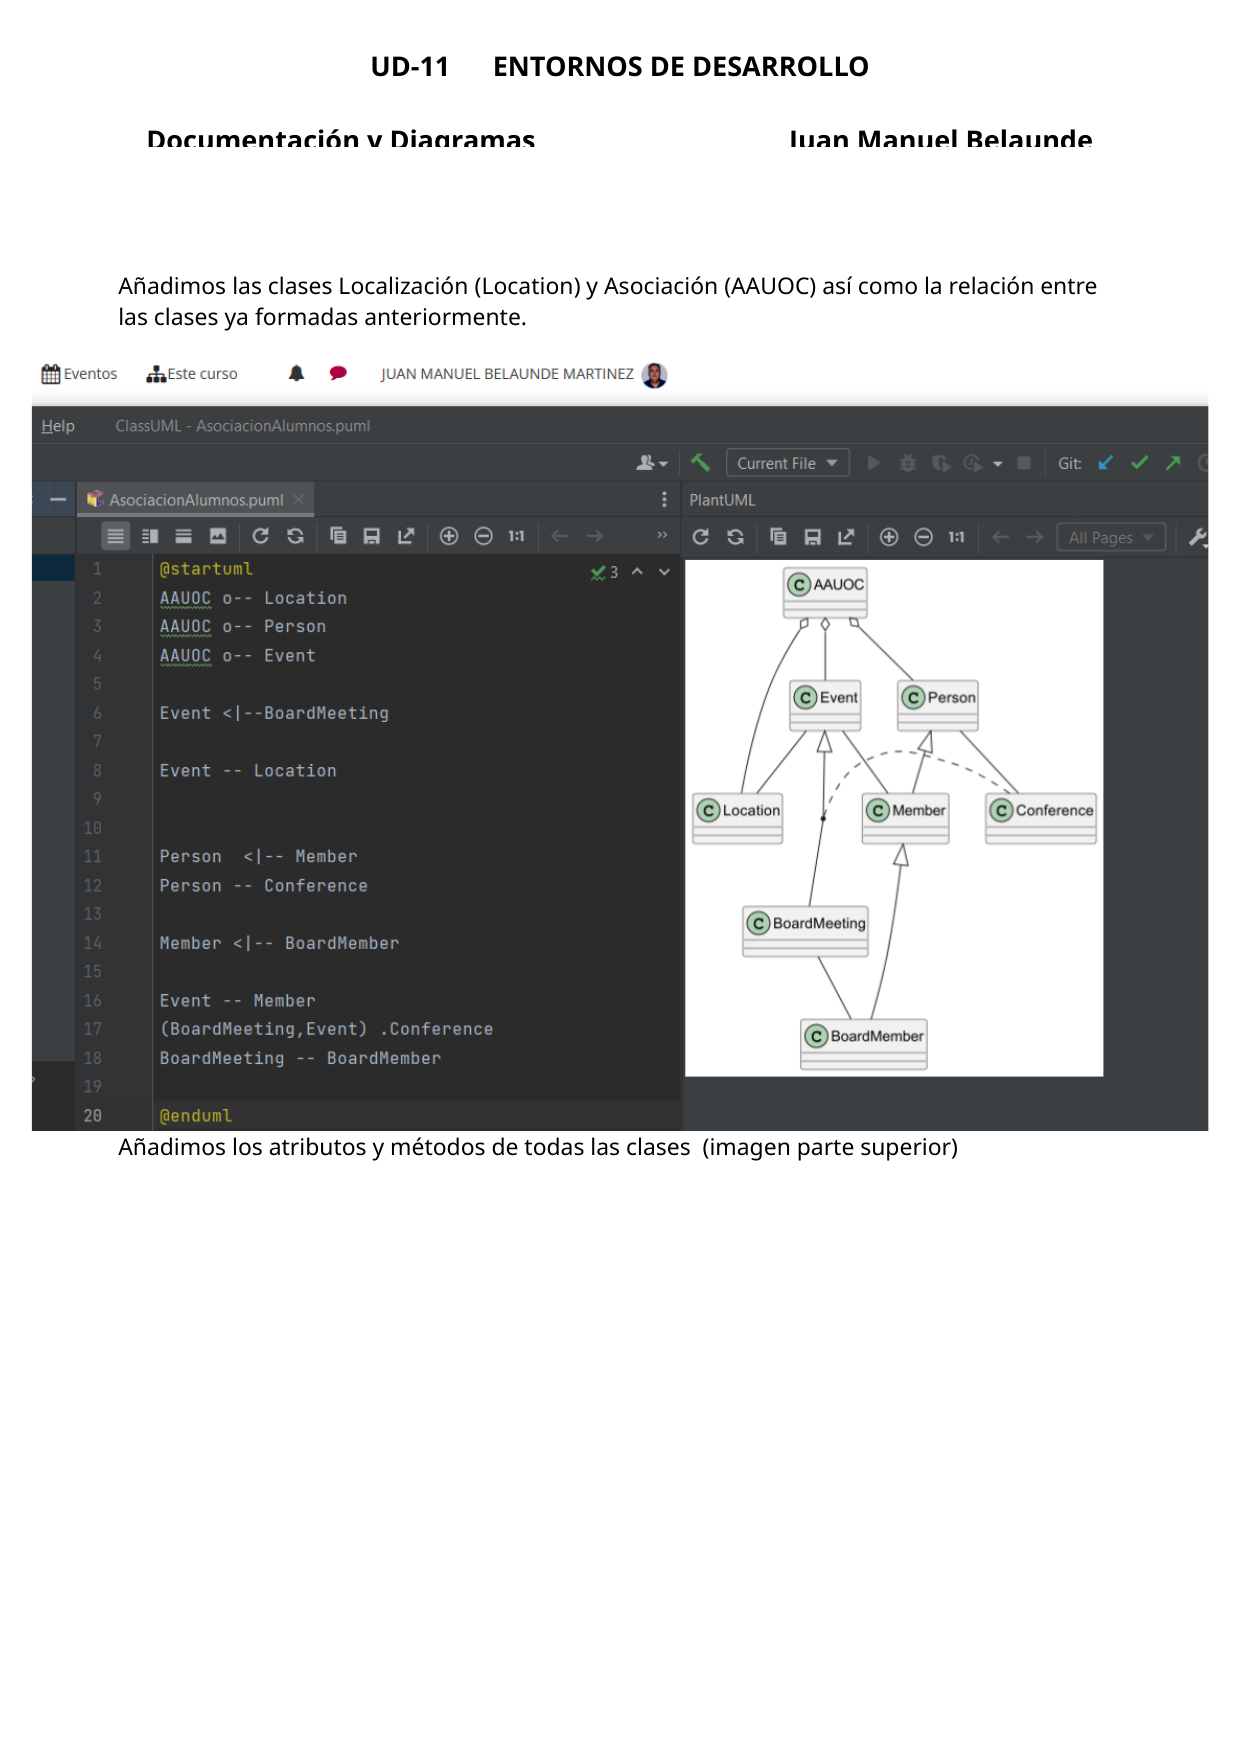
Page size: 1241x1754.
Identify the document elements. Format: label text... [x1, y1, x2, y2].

picture [31, 356, 1209, 1131]
text Añadimos las clases Localización (Location) y Asociación (AAUOC) así como la relación entre las clases ya formadas anteriormente. [118, 270, 1122, 332]
text Añadimos los atributos y métodos de todas las clases (imagen parte superior) [118, 1131, 1122, 1162]
